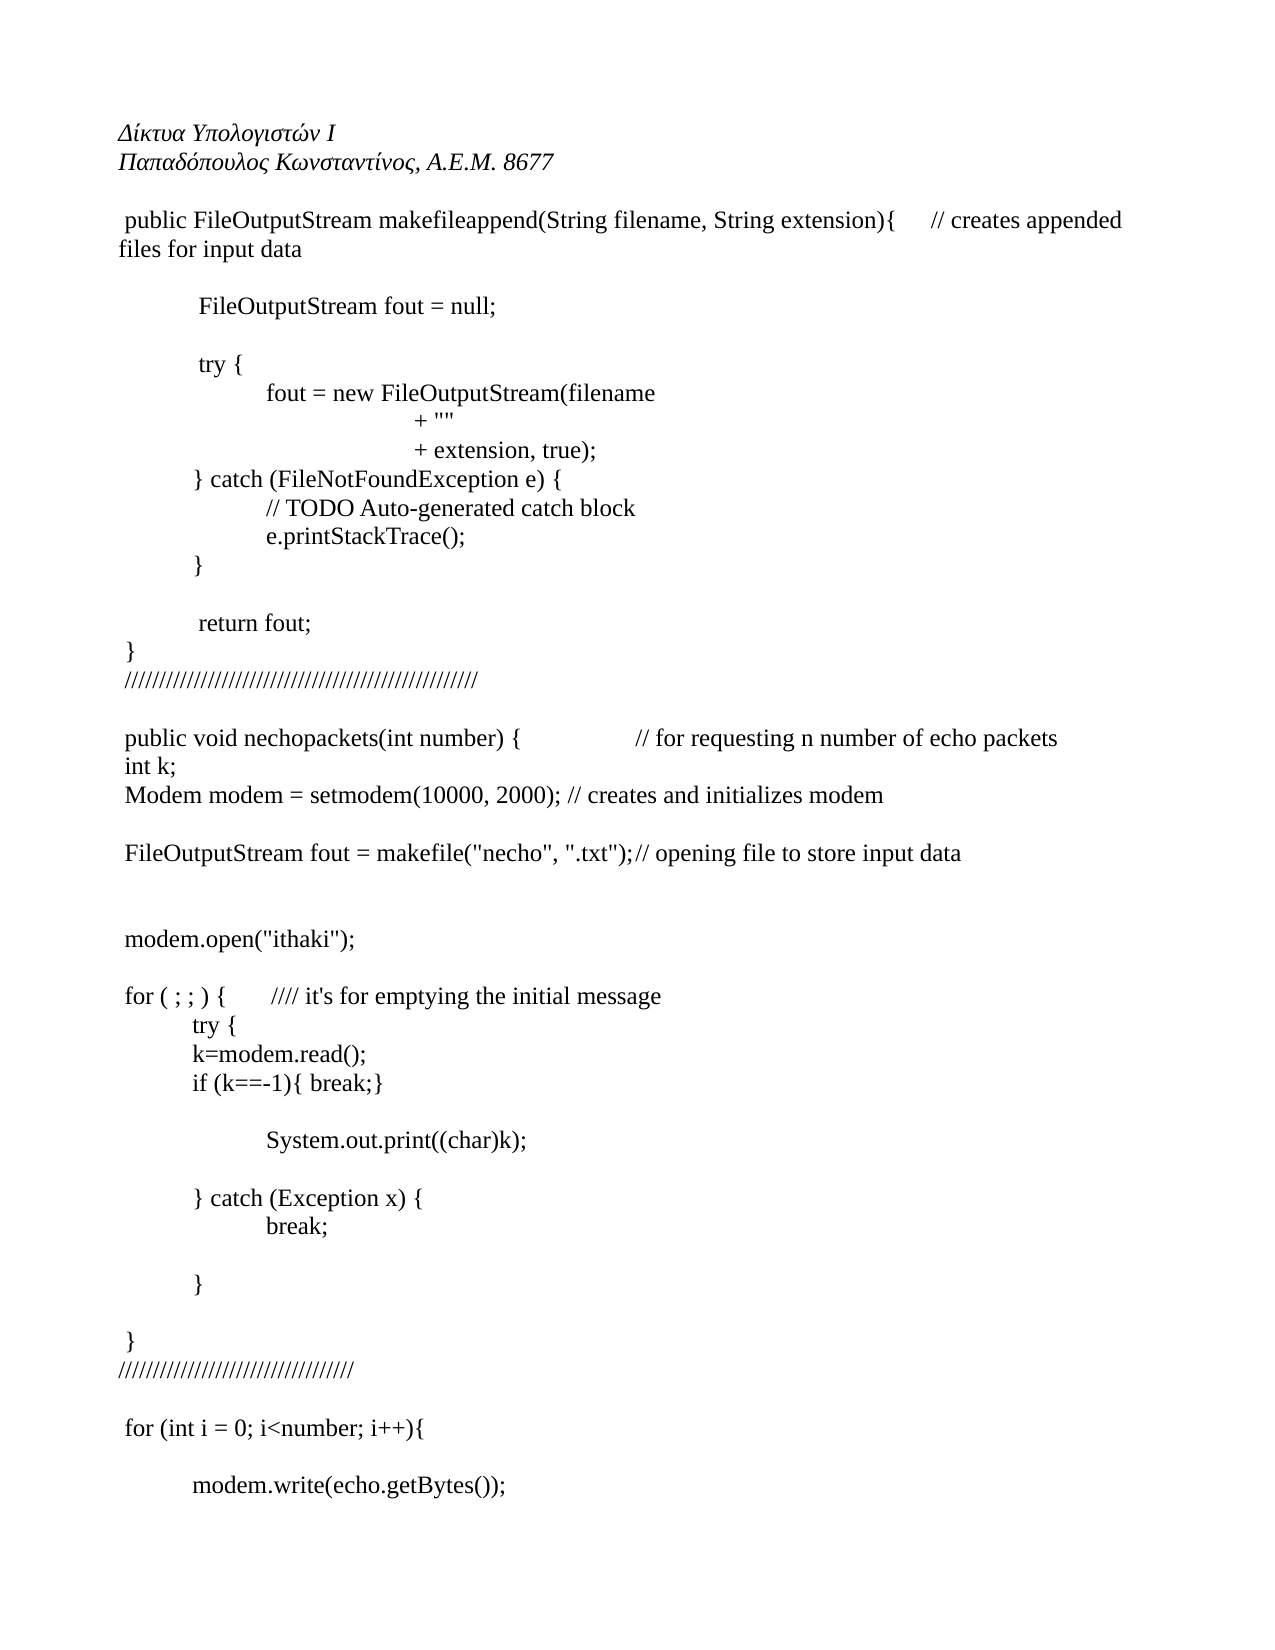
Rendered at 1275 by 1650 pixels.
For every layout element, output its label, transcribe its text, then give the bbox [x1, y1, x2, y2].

text int k; [118, 751, 1157, 780]
text /////////////////////////////////////////////////// [118, 665, 1157, 694]
text + "" [118, 406, 1157, 435]
text System.out.print((char)k); [118, 1125, 1157, 1154]
text Modem modem = setmodem(10000, 2000); // creates and initializes modem [118, 780, 1157, 809]
text for (int i = 0; i<number; i++){ [118, 1413, 1157, 1441]
text + extension, true); [118, 435, 1157, 464]
text ////////////////////////////////// [118, 1355, 1157, 1384]
text fout = new FileOutputStream(filename [118, 378, 1157, 406]
text } [118, 1326, 1157, 1355]
text if (k==-1){ break;} [118, 1068, 1157, 1096]
text } catch (FileNotFoundException e) { [118, 464, 1157, 493]
text } catch (Exception x) { [118, 1183, 1157, 1211]
text modem.write(echo.getBytes()); [118, 1470, 1157, 1499]
text for ( ; ; ) { //// it's for emptying the initial message [118, 981, 1157, 1010]
text FileOutputStream fout = makefile("necho", ".txt"); // opening file to store input data [118, 838, 1157, 866]
text modem.open("ithaki"); [118, 924, 1157, 953]
text k=modem.read(); [118, 1039, 1157, 1068]
text try { [118, 1010, 1157, 1039]
text try { [118, 349, 1157, 378]
text e.printStackTrace(); [118, 521, 1157, 550]
text } [118, 1269, 1157, 1298]
text public FileOutputStream makefileappend(String filename, String extension){ // creates appended files for input data [118, 205, 1157, 263]
text } [118, 550, 1157, 579]
text FileOutputStream fout = null; [118, 291, 1157, 320]
text } [118, 636, 1157, 665]
text public void nechopackets(int number) { // for requesting n number of echo packets [118, 723, 1157, 751]
text return fout; [118, 608, 1157, 636]
text // TODO Auto-generated catch block [118, 493, 1157, 521]
text break; [118, 1211, 1157, 1240]
